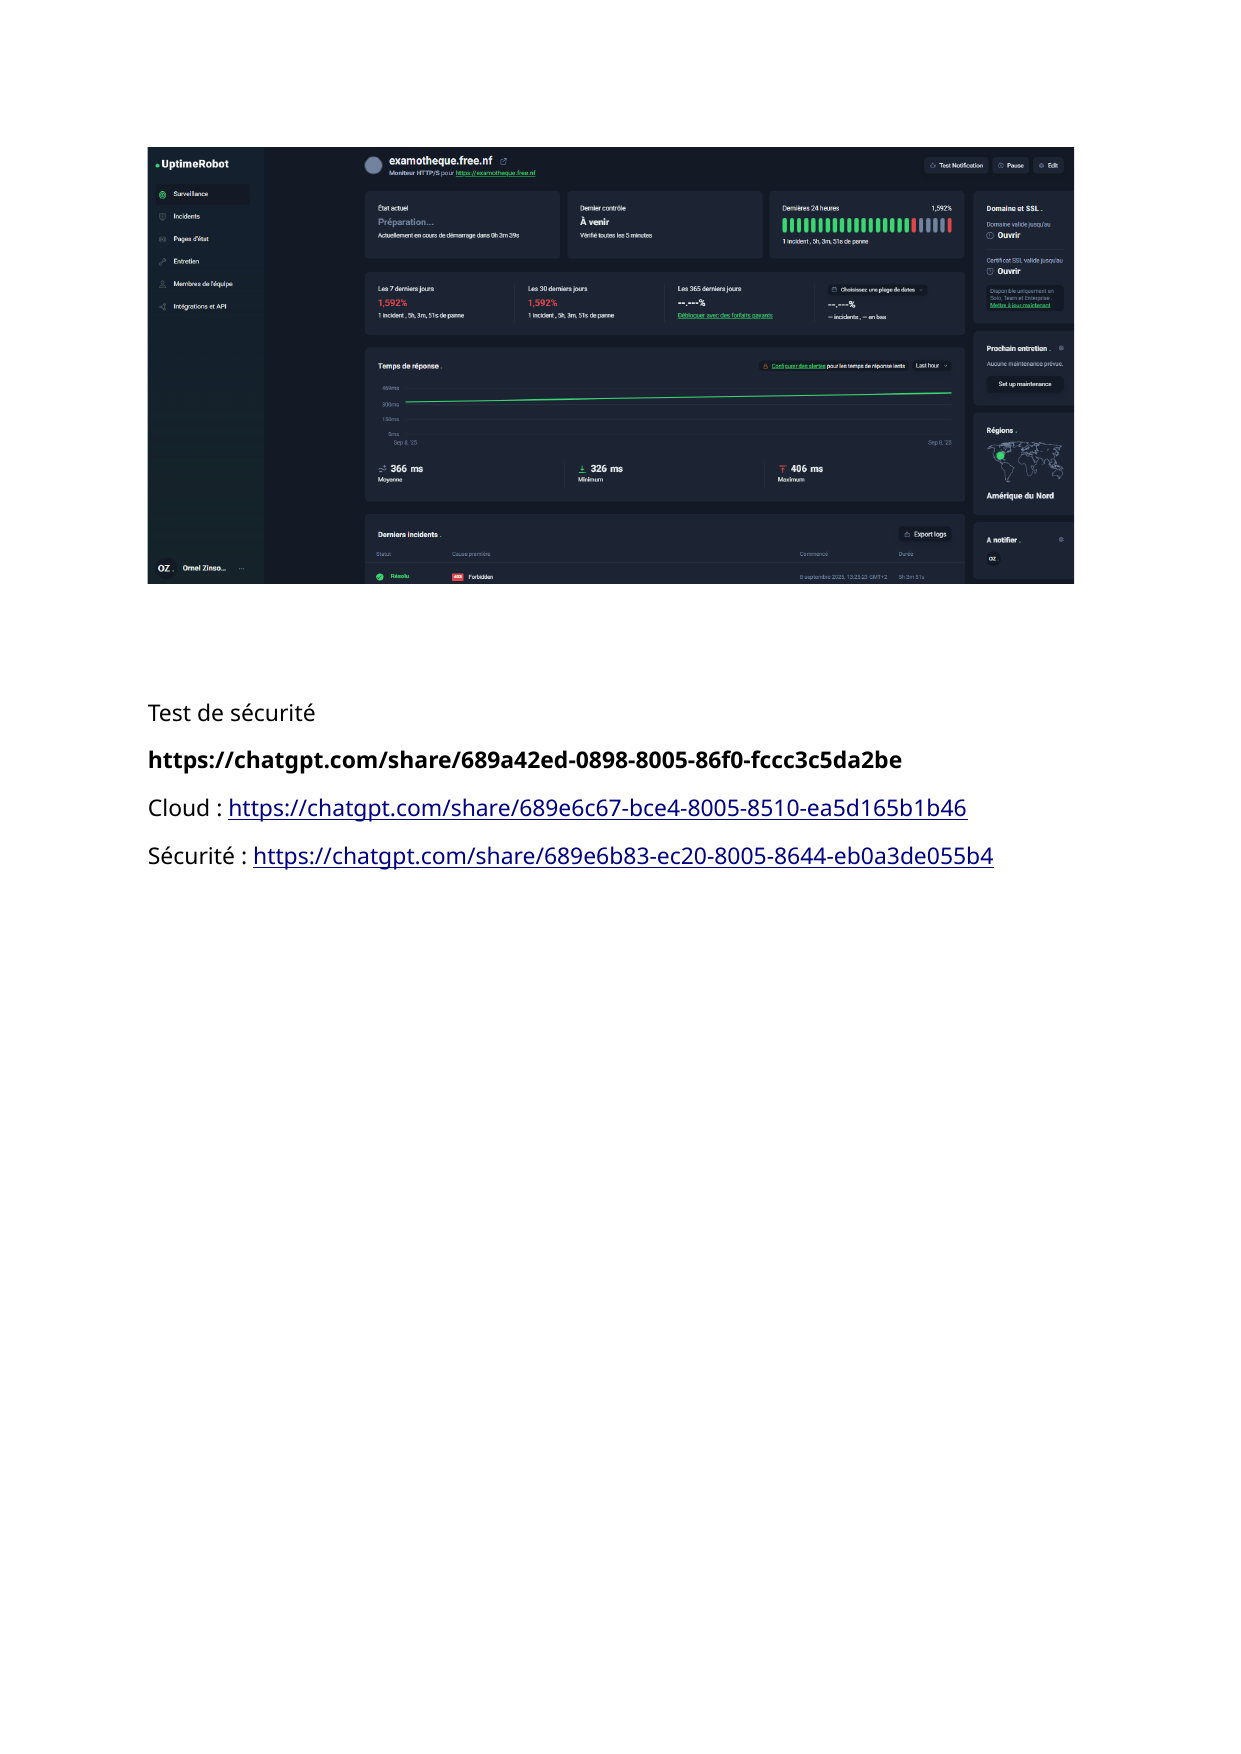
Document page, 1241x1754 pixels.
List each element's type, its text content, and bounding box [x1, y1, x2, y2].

text Cloud : https://chatgpt.com/share/689e6c67-bce4-8005-8510-ea5d165b1b46 [148, 792, 1093, 824]
text https://chatgpt.com/share/689a42ed-0898-8005-86f0-fccc3c5da2be [148, 744, 1093, 776]
text Sécurité : https://chatgpt.com/share/689e6b83-ec20-8005-8644-eb0a3de055b4 [148, 840, 1093, 872]
text Test de sécurité [148, 697, 1093, 728]
